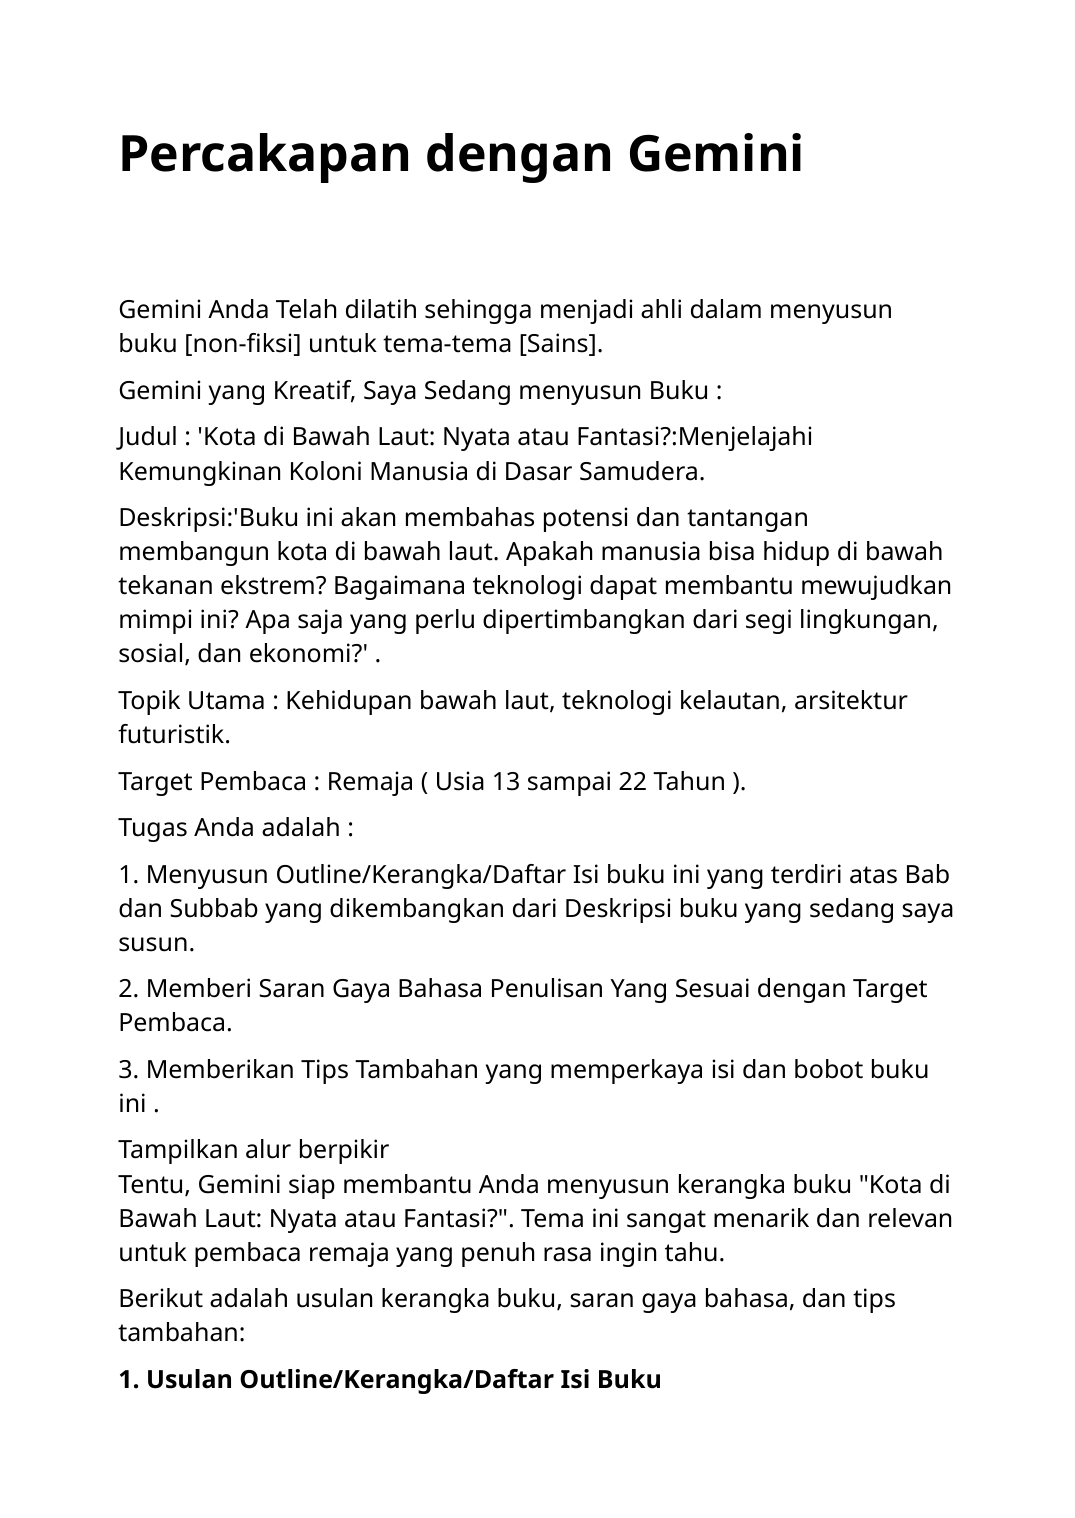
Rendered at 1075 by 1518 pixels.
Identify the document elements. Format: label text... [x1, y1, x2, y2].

text 2. Memberi Saran Gaya Bahasa Penulisan Yang Sesuai dengan Target Pembaca. [118, 971, 957, 1039]
text Topik Utama : Kehidupan bawah laut, teknologi kelautan, arsitektur futuristik. [118, 682, 957, 751]
text 1. Menyusun Outline/Kerangka/Daftar Isi buku ini yang terdiri atas Bab dan Subbab yang dikembangkan dari Deskripsi buku yang sedang saya susun. [118, 856, 957, 958]
text Judul : 'Kota di Bawah Laut: Nyata atau Fantasi?:Menjelajahi Kemungkinan Koloni Manusia di Dasar Samudera. [118, 419, 957, 487]
text Target Pembaca : Remaja ( Usia 13 sampai 22 Tahun ). [118, 763, 957, 797]
text Gemini yang Kreatif, Saya Sedang menyusun Buku : [118, 372, 957, 407]
text Berikut adalah usulan kerangka buku, saran gaya bahasa, dan tips tambahan: [118, 1281, 957, 1349]
text Tugas Anda adalah : [118, 810, 957, 844]
text Deskripsi:'Buku ini akan membahas potensi dan tantangan membangun kota di bawah laut. Apakah manusia bisa hidup di bawah tekanan ekstrem? Bagaimana teknologi dapat membantu mewujudkan mimpi ini? Apa saja yang perlu dipertimbangkan dari segi lingkungan, sosial, dan ekonomi?' . [118, 500, 957, 670]
text Gemini Anda Telah dilatih sehingga menjadi ahli dalam menyusun buku [non-fiksi] untuk tema-tema [Sains]. [118, 292, 957, 360]
text Tampilkan alur berpikir [118, 1132, 957, 1166]
text 3. Memberikan Tips Tambahan yang memperkaya isi dan bobot buku ini . [118, 1052, 957, 1120]
subtitle Percakapan dengan Gemini [118, 118, 957, 186]
text Tentu, Gemini siap membantu Anda menyusun kerangka buku "Kota di Bawah Laut: Nyata atau Fantasi?". Tema ini sangat menarik dan relevan untuk pembaca remaja yang penuh rasa ingin tahu. [118, 1166, 957, 1268]
text 1. Usulan Outline/Kerangka/Daftar Isi Buku [118, 1362, 957, 1396]
